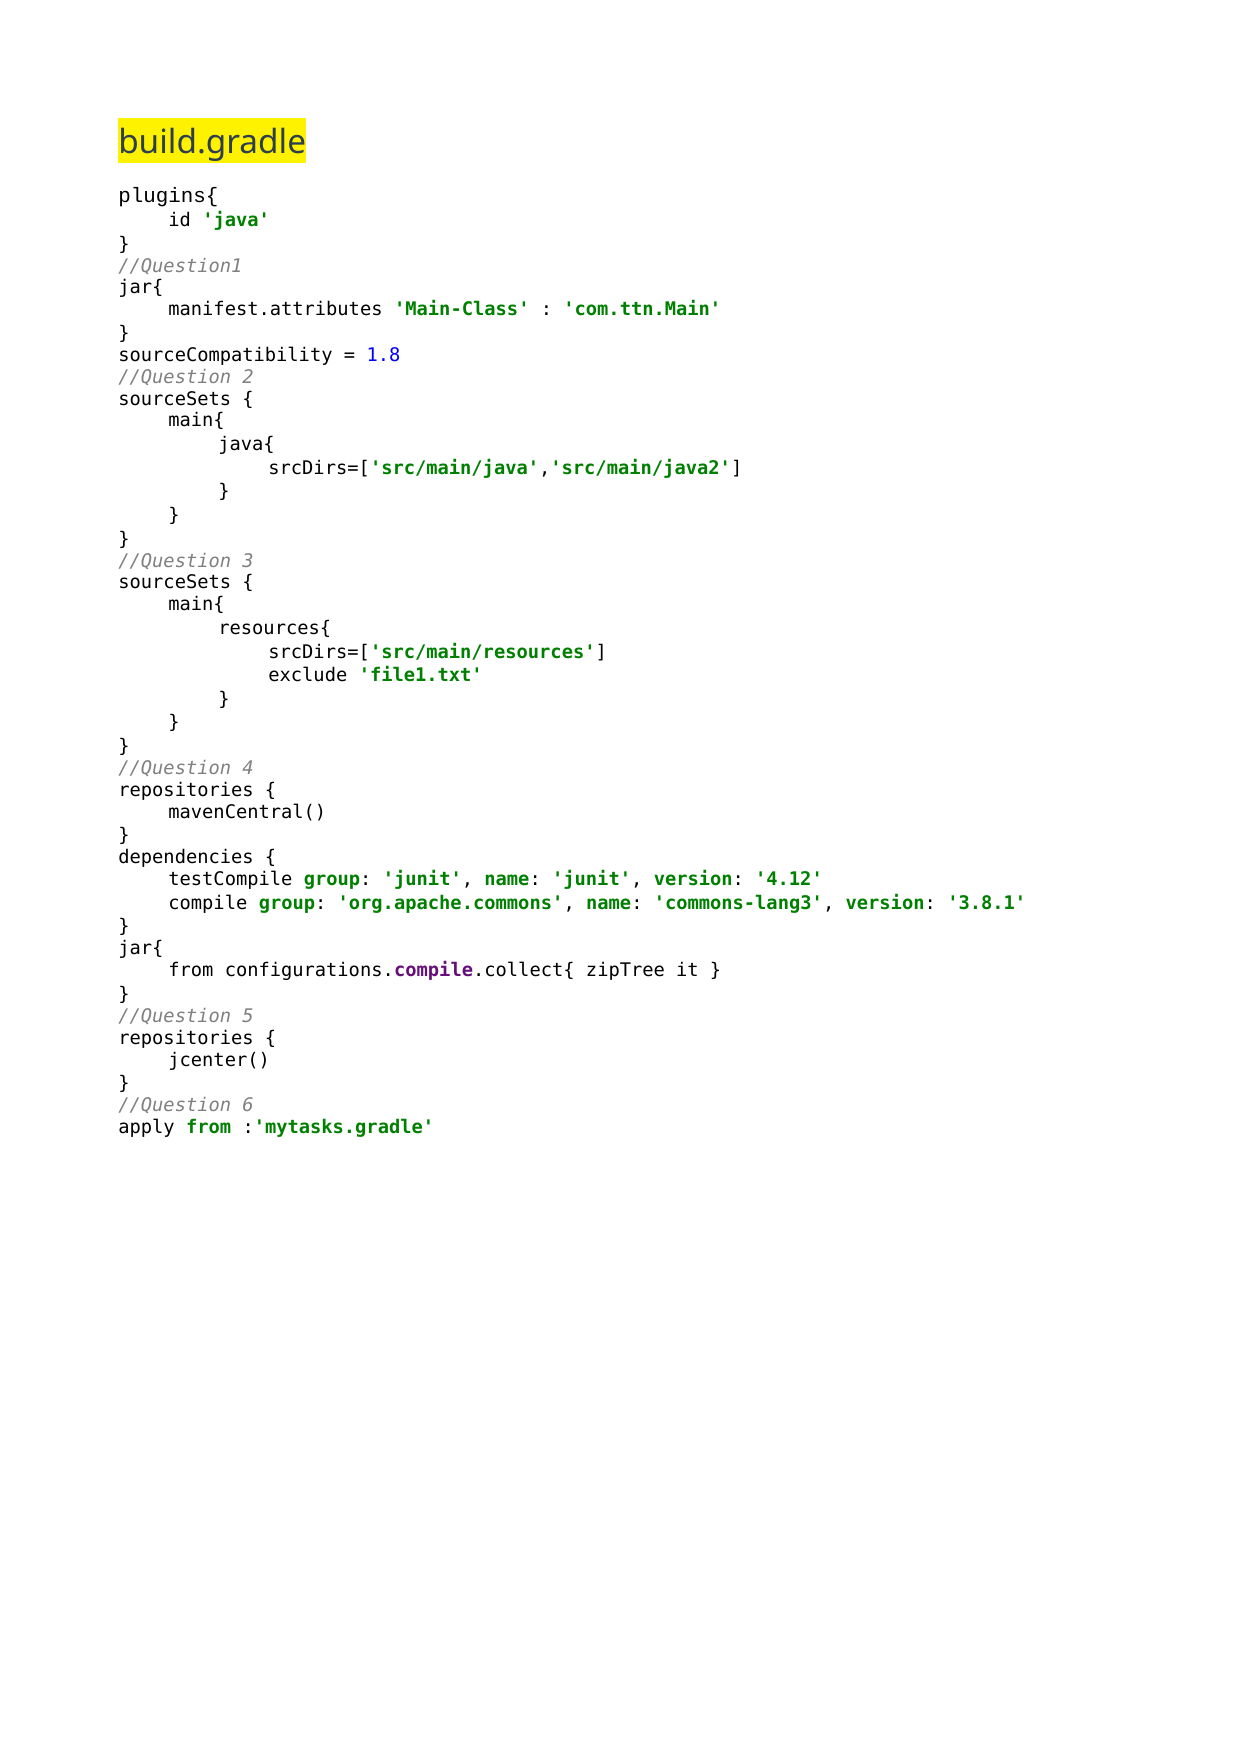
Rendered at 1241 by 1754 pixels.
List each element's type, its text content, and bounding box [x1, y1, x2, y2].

text jcenter() [118, 1048, 1122, 1072]
text main{ [118, 593, 1122, 617]
text srcDirs=['src/main/resources'] [118, 641, 1122, 664]
text } [118, 480, 1122, 504]
text repositories { [118, 779, 1122, 801]
text jar{ [118, 937, 1122, 959]
text dependencies { [118, 846, 1122, 868]
text } [118, 528, 1122, 549]
text sourceSets { [118, 571, 1122, 593]
text apply from :'mytasks.gradle' [118, 1116, 1122, 1138]
text //Question 5 [118, 1005, 1122, 1027]
text srcDirs=['src/main/java','src/main/java2'] [118, 457, 1122, 480]
text } [118, 1072, 1122, 1094]
text } [118, 322, 1122, 344]
text } [118, 504, 1122, 528]
text java{ [118, 433, 1122, 457]
text sourceSets { [118, 388, 1122, 409]
text manifest.attributes 'Main-Class' : 'com.ttn.Main' [118, 298, 1122, 322]
text //Question 3 [118, 549, 1122, 571]
text id 'java' [118, 209, 1122, 233]
text testCompile group: 'junit', name: 'junit', version: '4.12' [118, 868, 1122, 892]
text plugins{ [118, 185, 1122, 209]
text } [118, 983, 1122, 1005]
text exclude 'file1.txt' [118, 664, 1122, 688]
text jar{ [118, 276, 1122, 298]
text //Question1 [118, 254, 1122, 276]
text } [118, 735, 1122, 757]
text mavenCentral() [118, 801, 1122, 824]
text } [118, 712, 1122, 735]
text from configurations.compile.collect{ zipTree it } [118, 959, 1122, 983]
text main{ [118, 409, 1122, 433]
text //Question 4 [118, 757, 1122, 779]
text } [118, 824, 1122, 846]
text } [118, 688, 1122, 712]
text } [118, 916, 1122, 937]
text build.gradle [118, 118, 1122, 163]
text sourceCompatibility = 1.8 [118, 344, 1122, 366]
text //Question 2 [118, 366, 1122, 388]
text } [118, 233, 1122, 254]
text compile group: 'org.apache.commons', name: 'commons-lang3', version: '3.8.1' [118, 892, 1122, 916]
text resources{ [118, 617, 1122, 641]
text //Question 6 [118, 1094, 1122, 1116]
text repositories { [118, 1027, 1122, 1048]
